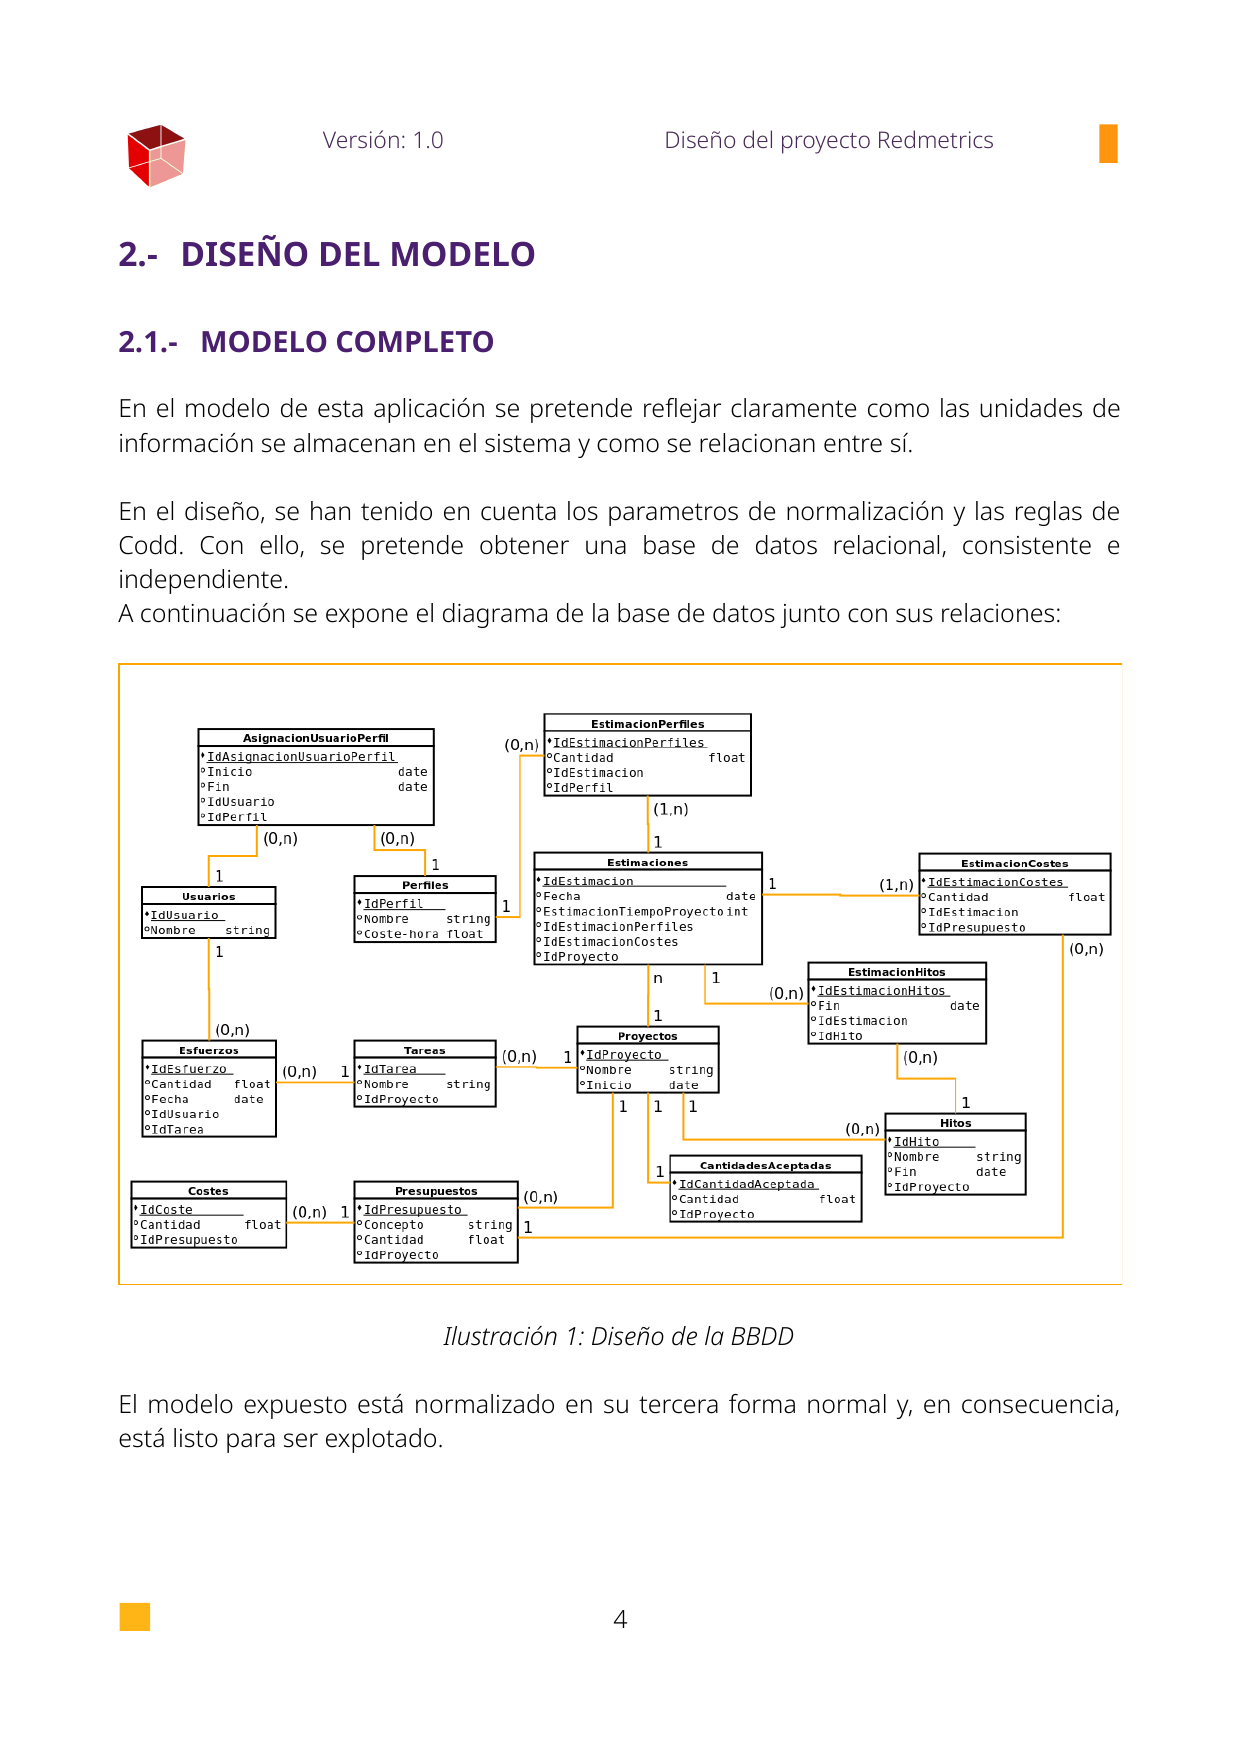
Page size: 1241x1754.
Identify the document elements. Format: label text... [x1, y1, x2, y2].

text A continuación se expone el diagrama de la base de datos junto con sus relaciones: [118, 596, 1122, 629]
text En el diseño, se han tenido en cuenta los parametros de normalización y las reglas de Codd. Con ello, se pretende obtener una base de datos relacional, consistente e independiente. [118, 493, 1122, 596]
subtitle Diseño del Modelo [118, 231, 1122, 276]
picture [123, 123, 189, 189]
picture [118, 663, 1123, 1285]
text En el modelo de esta aplicación se pretende reflejar claramente como las unidades de información se almacenan en el sistema y como se relacionan entre sí. [118, 391, 1122, 459]
text El modelo expuesto está normalizado en su tercera forma normal y, en consecuencia, está listo para ser explotado. [118, 1387, 1122, 1455]
text Ilustración 1: Diseño de la BBDD [118, 1285, 1122, 1353]
subtitle Modelo completo [118, 321, 1122, 361]
